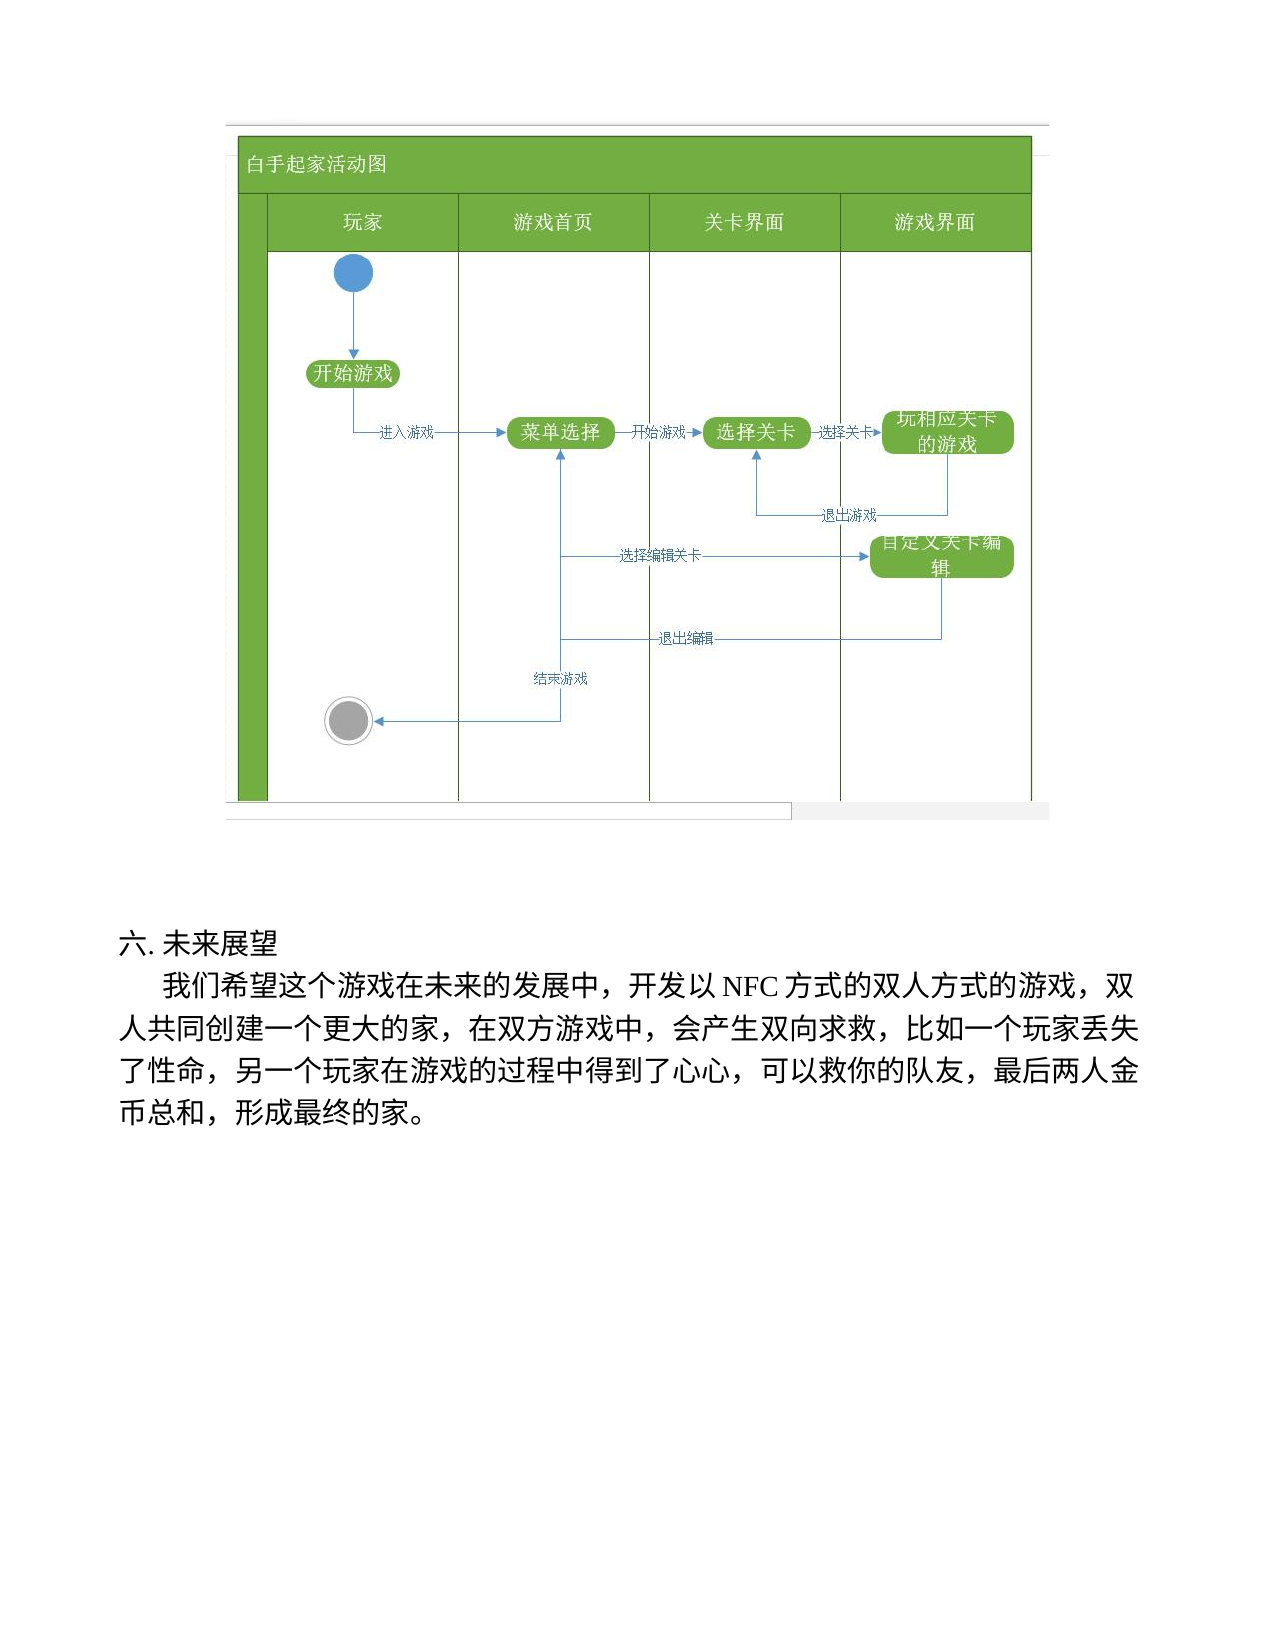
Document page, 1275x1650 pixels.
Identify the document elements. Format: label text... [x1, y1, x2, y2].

text 我们希望这个游戏在未来的发展中，开发以NFC方式的双人方式的游戏，双人共同创建一个更大的家，在双方游戏中，会产生双向求救，比如一个玩家丢失了性命，另一个玩家在游戏的过程中得到了心心，可以救你的队友，最后两人金币总和，形成最终的家。 [118, 963, 1157, 1132]
text 六. 未来展望 [118, 921, 1157, 963]
picture [225, 118, 1050, 820]
